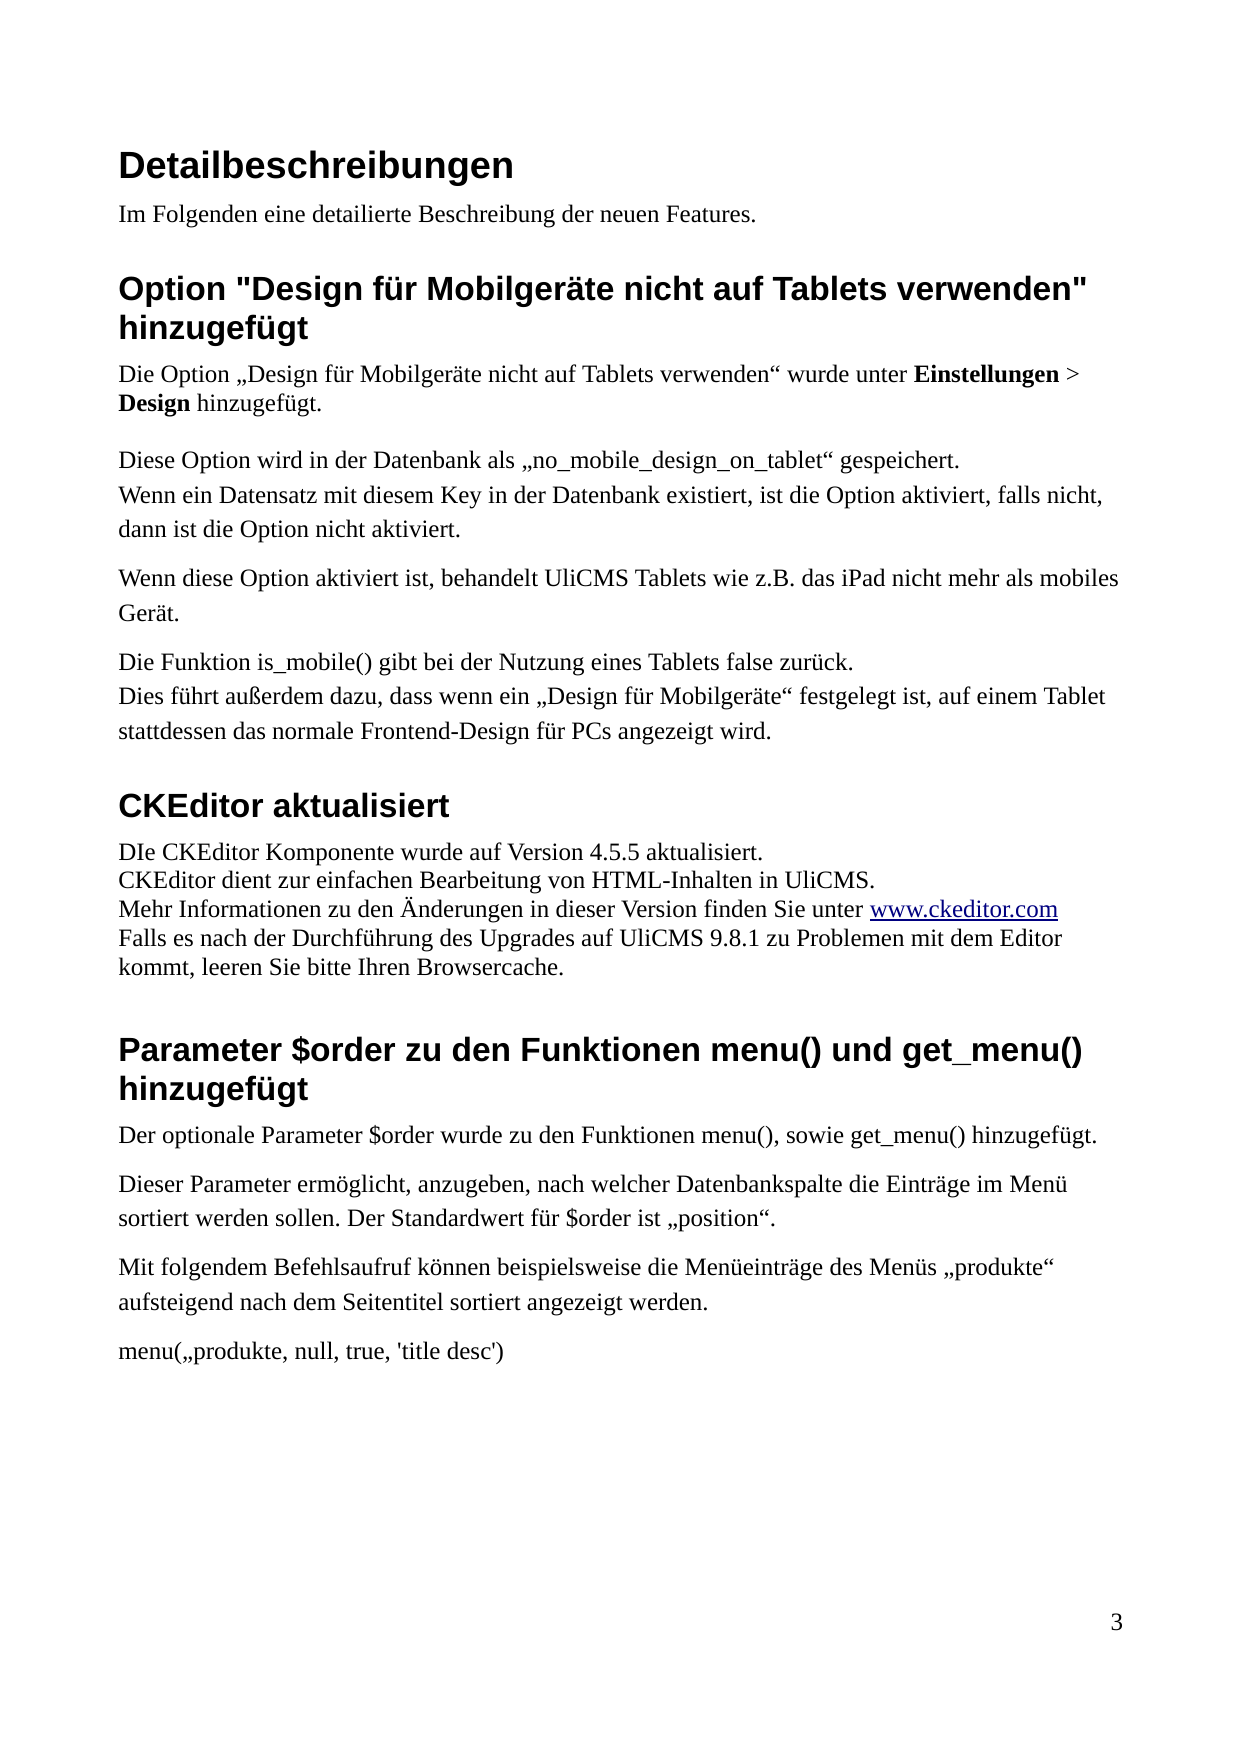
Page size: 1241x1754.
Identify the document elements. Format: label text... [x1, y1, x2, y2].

text Dieser Parameter ermöglicht, anzugeben, nach welcher Datenbankspalte die Einträge im Menü sortiert werden sollen. Der Standardwert für $order ist „position“. [118, 1169, 1123, 1232]
text Design hinzugefügt. [118, 388, 1123, 416]
subtitle CKEditor aktualisiert [118, 786, 1123, 824]
text Mit folgendem Befehlsaufruf können beispielsweise die Menüeinträge des Menüs „produkte“ aufsteigend nach dem Seitentitel sortiert angezeigt werden. [118, 1252, 1123, 1316]
text menu(„produkte, null, true, 'title desc') [118, 1336, 1123, 1365]
text Der optionale Parameter $order wurde zu den Funktionen menu(), sowie get_menu() hinzugefügt. [118, 1120, 1123, 1149]
text Die Funktion is_mobile() gibt bei der Nutzung eines Tablets false zurück. Dies führt außerdem dazu, dass wenn ein „Design für Mobilgeräte“ festgelegt ist, auf einem Tablet stattdessen das normale Frontend-Design für PCs angezeigt wird. [118, 647, 1123, 744]
subtitle Option "Design für Mobilgeräte nicht auf Tablets verwenden" hinzugefügt [118, 269, 1123, 346]
text DIe CKEditor Komponente wurde auf Version 4.5.5 aktualisiert. CKEditor dient zur einfachen Bearbeitung von HTML-Inhalten in UliCMS. [118, 837, 1123, 894]
text Wenn diese Option aktiviert ist, behandelt UliCMS Tablets wie z.B. das iPad nicht mehr als mobiles Gerät. [118, 563, 1123, 626]
text Diese Option wird in der Datenbank als „no_mobile_design_on_tablet“ gespeichert. Wenn ein Datensatz mit diesem Key in der Datenbank existiert, ist die Option aktiviert, falls nicht, dann ist die Option nicht aktiviert. [118, 445, 1123, 543]
text Falls es nach der Durchführung des Upgrades auf UliCMS 9.8.1 zu Problemen mit dem Editor kommt, leeren Sie bitte Ihren Browsercache. [118, 923, 1123, 981]
subtitle Parameter $order zu den Funktionen menu() und get_menu() hinzugefügt [118, 1030, 1123, 1107]
text Im Folgenden eine detailierte Beschreibung der neuen Features. [118, 199, 1123, 228]
text Die Option „Design für Mobilgeräte nicht auf Tablets verwenden“ wurde unter Einstellungen > [118, 359, 1123, 388]
subtitle Detailbeschreibungen [118, 143, 1123, 187]
text Mehr Informationen zu den Änderungen in dieser Version finden Sie unter www.ckeditor.com [118, 894, 1123, 923]
